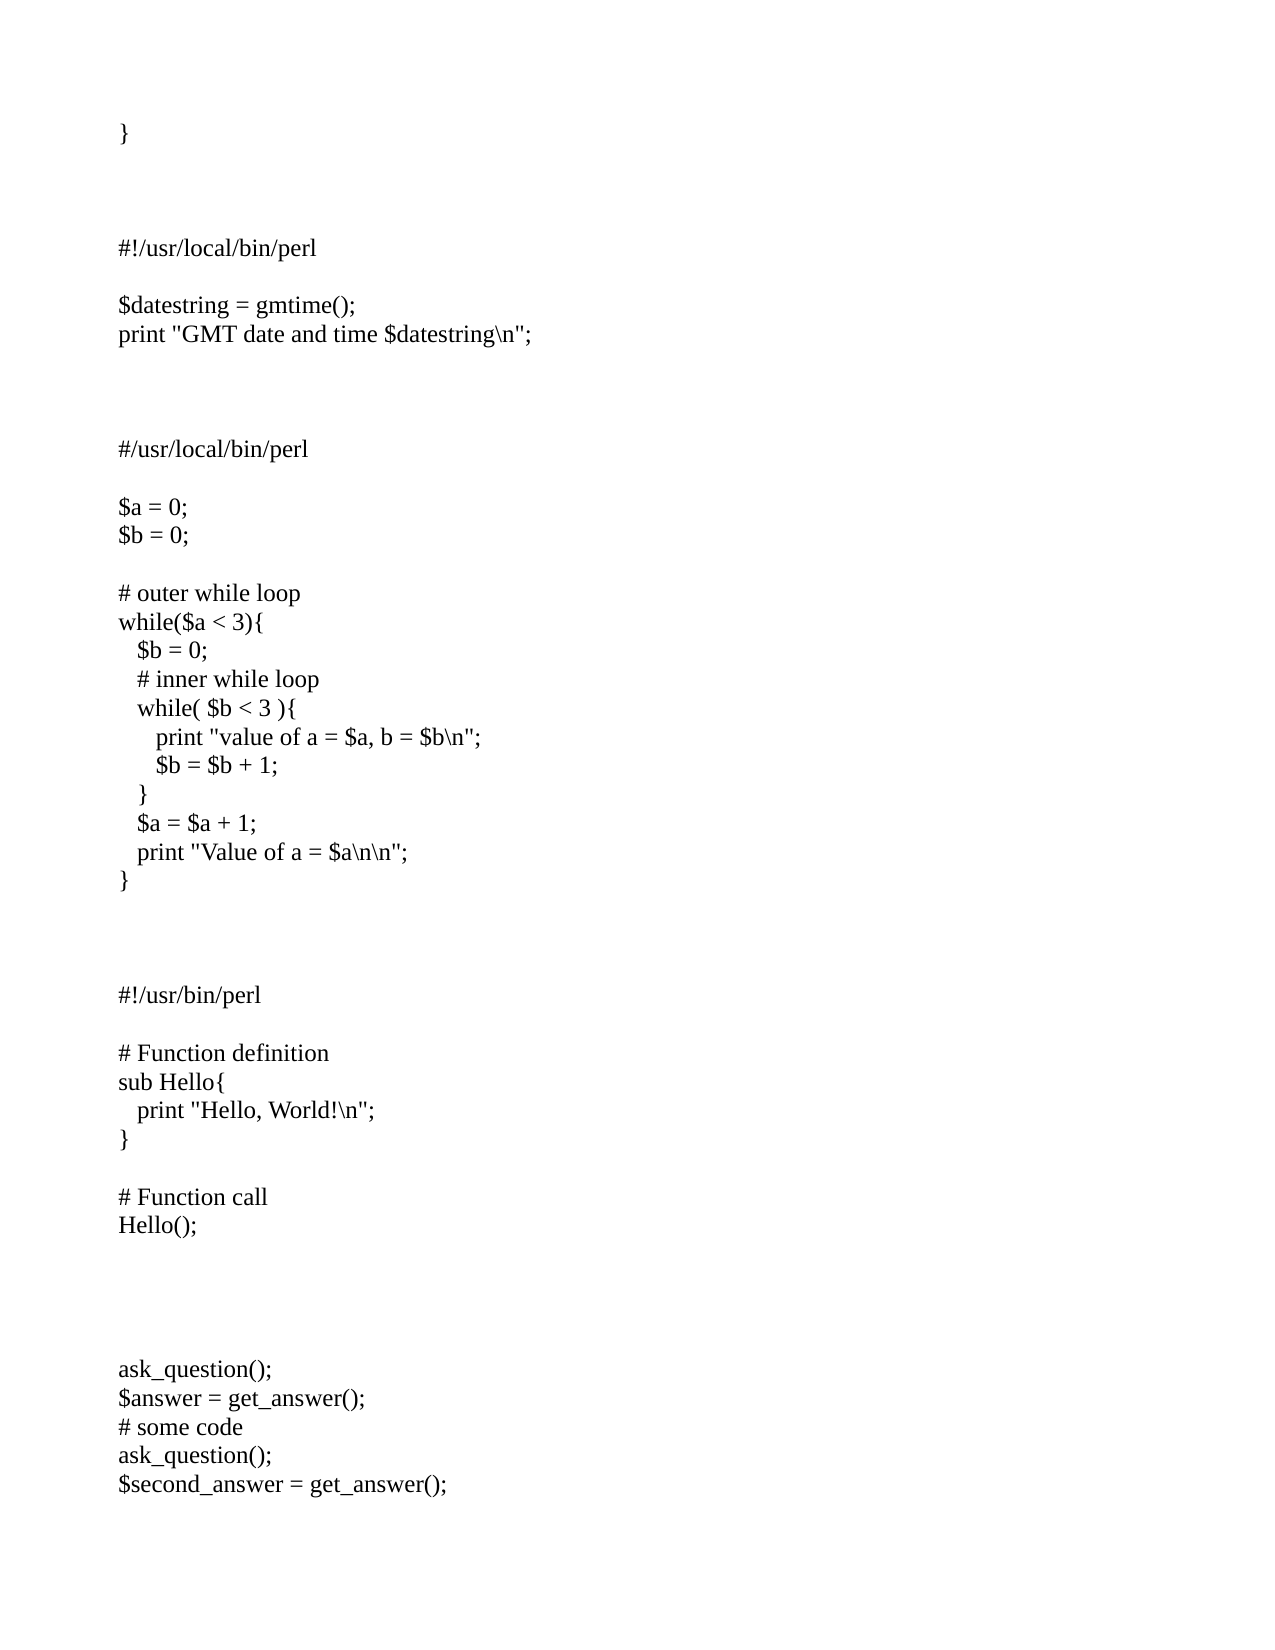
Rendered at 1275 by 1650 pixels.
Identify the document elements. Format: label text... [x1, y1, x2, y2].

text print "value of a = $a, b = $b\n"; [118, 722, 1157, 751]
text # Function call [118, 1182, 1157, 1211]
text } [118, 118, 1157, 147]
text #!/usr/local/bin/perl [118, 233, 1157, 262]
text # Function definition [118, 1038, 1157, 1067]
text print "GMT date and time $datestring\n"; [118, 319, 1157, 348]
text #!/usr/bin/perl [118, 981, 1157, 1009]
text sub Hello{ [118, 1067, 1157, 1096]
text $b = $b + 1; [118, 751, 1157, 779]
text ask_question(); [118, 1441, 1157, 1469]
text } [118, 779, 1157, 808]
text $a = 0; [118, 492, 1157, 521]
text Hello(); [118, 1211, 1157, 1239]
text ask_question(); [118, 1354, 1157, 1383]
text while($a < 3){ [118, 607, 1157, 636]
text print "Hello, World!\n"; [118, 1096, 1157, 1124]
text $answer = get_answer(); [118, 1383, 1157, 1412]
text $b = 0; [118, 521, 1157, 549]
text # inner while loop [118, 664, 1157, 693]
text while( $b < 3 ){ [118, 693, 1157, 722]
text $b = 0; [118, 636, 1157, 664]
text # outer while loop [118, 578, 1157, 607]
text print "Value of a = $a\n\n"; [118, 837, 1157, 866]
text } [118, 866, 1157, 894]
text $datestring = gmtime(); [118, 291, 1157, 319]
text $second_answer = get_answer(); [118, 1469, 1157, 1498]
text } [118, 1124, 1157, 1153]
text #/usr/local/bin/perl [118, 434, 1157, 463]
text $a = $a + 1; [118, 808, 1157, 837]
text # some code [118, 1412, 1157, 1441]
